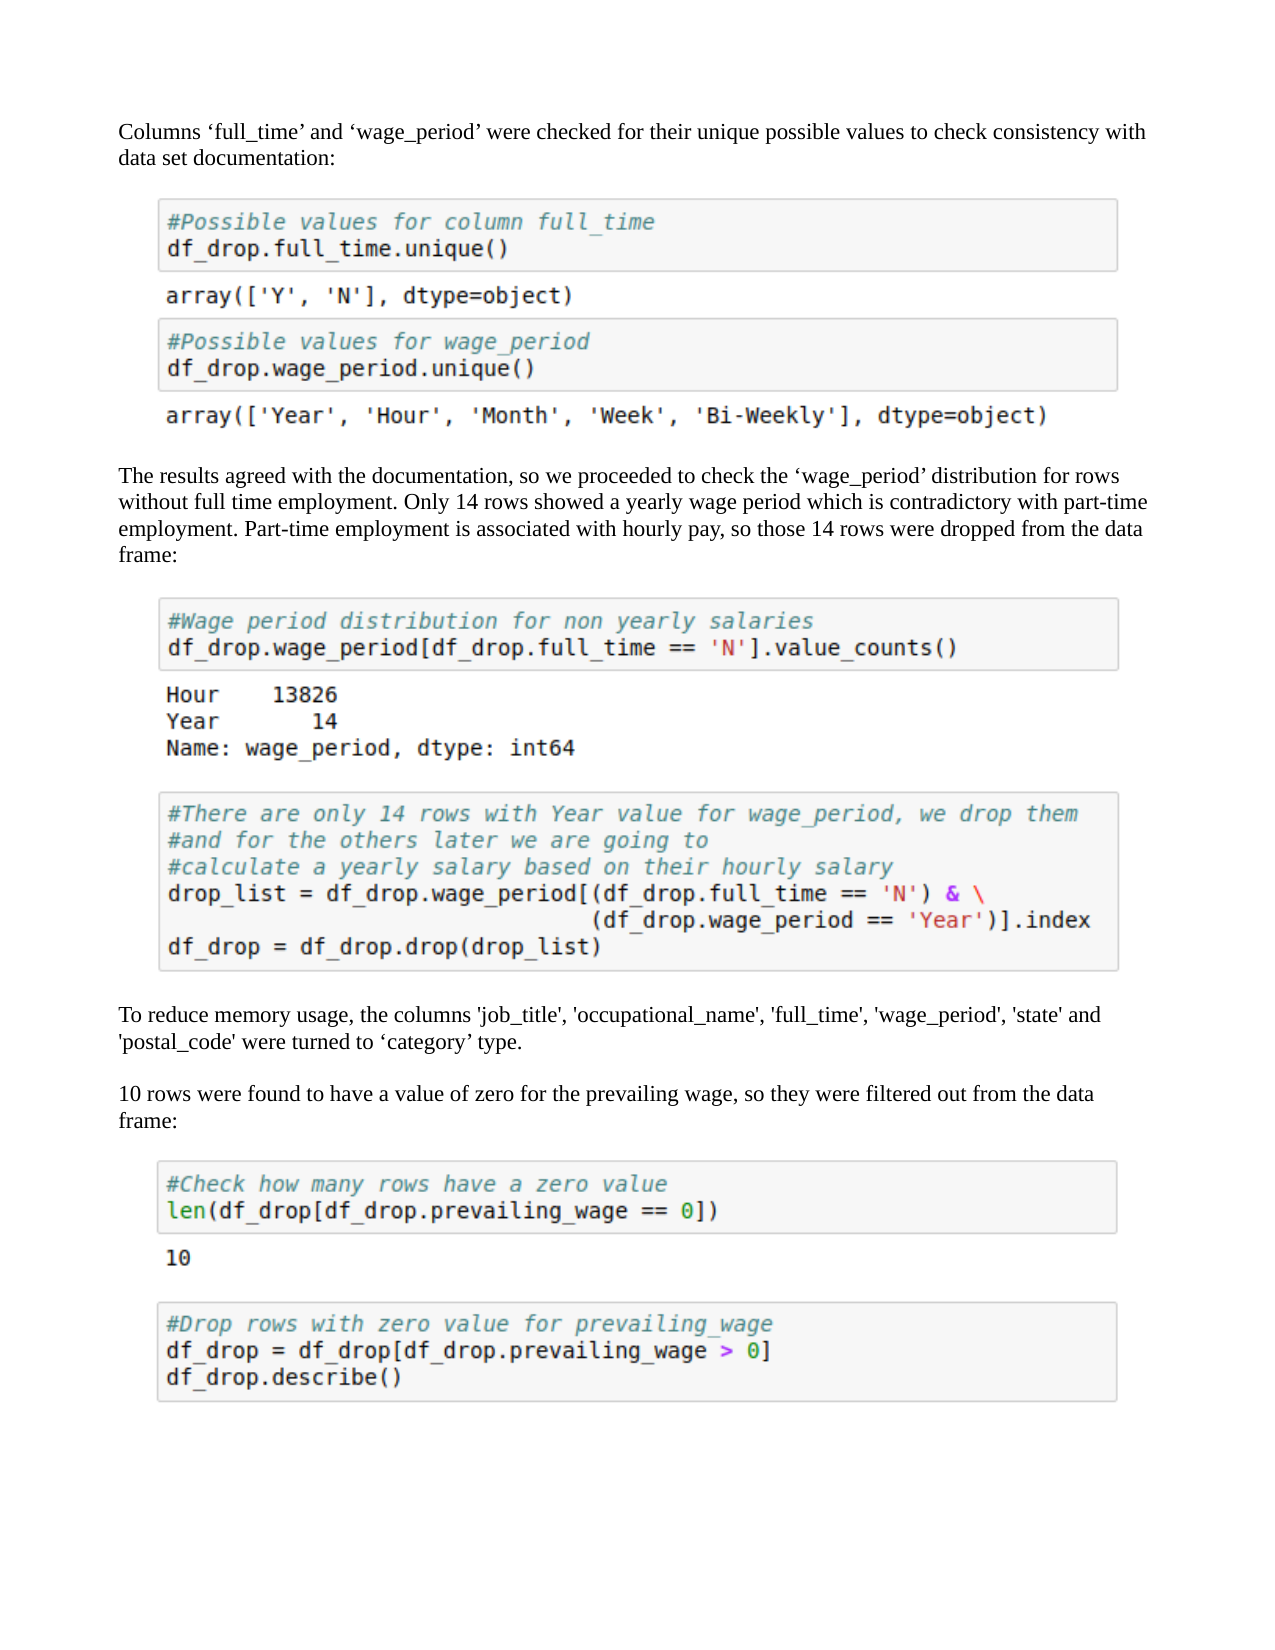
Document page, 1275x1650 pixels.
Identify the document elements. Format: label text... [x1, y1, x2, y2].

picture [154, 1159, 1121, 1404]
picture [155, 315, 1120, 436]
text 10 rows were found to have a value of zero for the prevailing wage, so they were filtered out from the data frame: [118, 1080, 1157, 1133]
text Columns ‘full_time’ and ‘wage_period’ were checked for their unique possible values to check consistency with data set documentation: [118, 118, 1157, 171]
text The results agreed with the documentation, so we proceeded to check the ‘wage_period’ distribution for rows without full time employment. Only 14 rows showed a yearly wage period which is contradictory with part-time employment. Part-time employment is associated with hourly pay, so those 14 rows were dropped from the data frame: [118, 462, 1157, 567]
picture [154, 593, 1121, 975]
text To reduce memory usage, the columns 'job_title', 'occupational_name', 'full_time', 'wage_period', 'state' and 'postal_code' were turned to ‘category’ type. [118, 1001, 1157, 1054]
picture [155, 197, 1120, 313]
